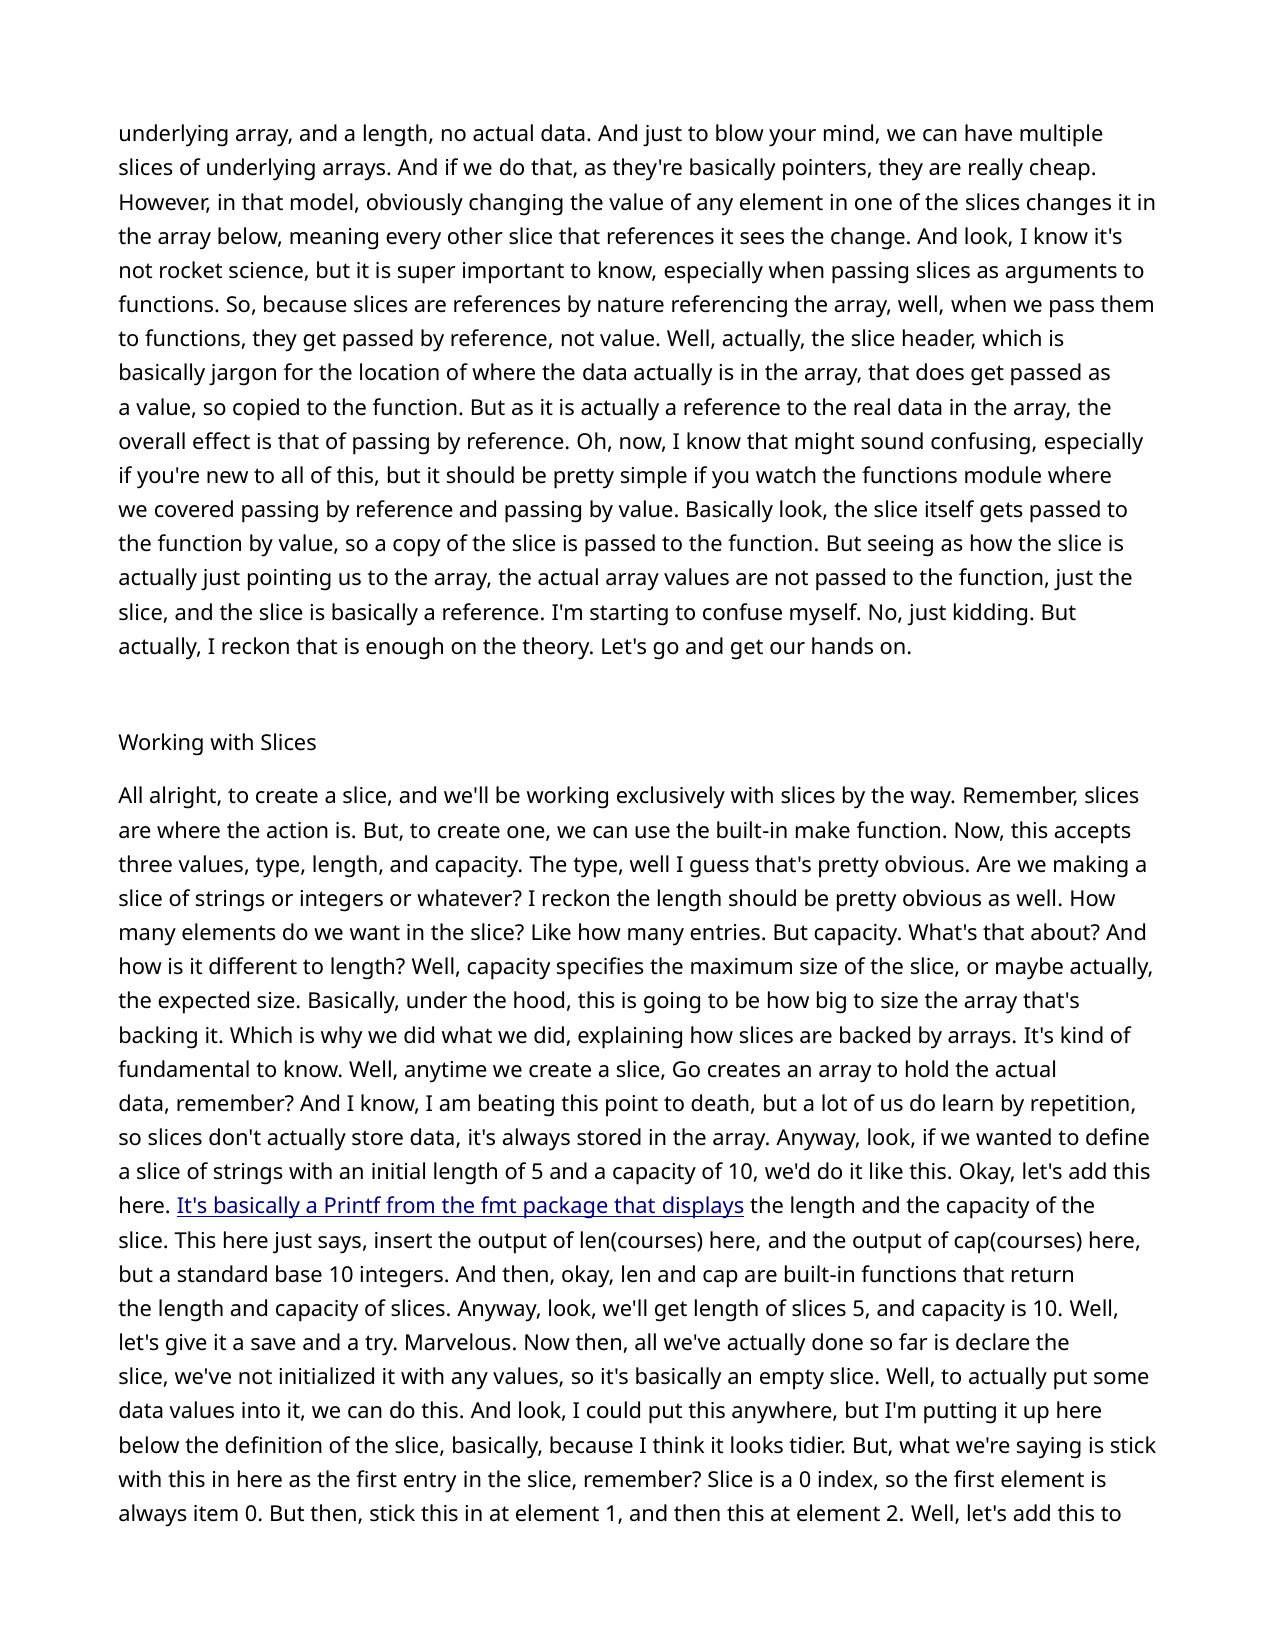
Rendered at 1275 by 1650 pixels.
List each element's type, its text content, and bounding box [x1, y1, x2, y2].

text All alright, to create a slice, and we'll be working exclusively with slices by the way. Remember, slices are where the action is. But, to create one, we can use the built‑in make function. Now, this accepts three values, type, length, and capacity. The type, well I guess that's pretty obvious. Are we making a slice of strings or integers or whatever? I reckon the length should be pretty obvious as well. How many elements do we want in the slice? Like how many entries. But capacity. What's that about? And how is it different to length? Well, capacity specifies the maximum size of the slice, or maybe actually, the expected size. Basically, under the hood, this is going to be how big to size the array that's backing it. Which is why we did what we did, explaining how slices are backed by arrays. It's kind of fundamental to know. Well, anytime we create a slice, Go creates an array to hold the actual data, remember? And I know, I am beating this point to death, but a lot of us do learn by repetition, so slices don't actually store data, it's always stored in the array. Anyway, look, if we wanted to define a slice of strings with an initial length of 5 and a capacity of 10, we'd do it like this. Okay, let's add this here. It's basically a Printf from the fmt package that displays the length and the capacity of the slice. This here just says, insert the output of len(courses) here, and the output of cap(courses) here, but a standard base 10 integers. And then, okay, len and cap are built‑in functions that return the length and capacity of slices. Anyway, look, we'll get length of slices 5, and capacity is 10. Well, let's give it a save and a try. Marvelous. Now then, all we've actually done so far is declare the slice, we've not initialized it with any values, so it's basically an empty slice. Well, to actually put some data values into it, we can do this. And look, I could put this anywhere, but I'm putting it up here below the definition of the slice, basically, because I think it looks tidier. But, what we're saying is stick with this in here as the first entry in the slice, remember? Slice is a 0 index, so the first element is always item 0. But then, stick this in at element 1, and then this at element 2. Well, let's add this to [118, 781, 1157, 1528]
text underlying array, and a length, no actual data. And just to blow your mind, we can have multiple slices of underlying arrays. And if we do that, as they're basically pointers, they are really cheap. However, in that model, obviously changing the value of any element in one of the slices changes it in the array below, meaning every other slice that references it sees the change. And look, I know it's not rocket science, but it is super important to know, especially when passing slices as arguments to functions. So, because slices are references by nature referencing the array, well, when we pass them to functions, they get passed by reference, not value. Well, actually, the slice header, which is basically jargon for the location of where the data actually is in the array, that does get passed as a value, so copied to the function. But as it is actually a reference to the real data in the array, the overall effect is that of passing by reference. Oh, now, I know that might sound confusing, especially if you're new to all of this, but it should be pretty simple if you watch the functions module where we covered passing by reference and passing by value. Basically look, the slice itself gets passed to the function by value, so a copy of the slice is passed to the function. But seeing as how the slice is actually just pointing us to the array, the actual array values are not passed to the function, just the slice, and the slice is basically a reference. I'm starting to confuse myself. No, just kidding. But actually, I reckon that is enough on the theory. Let's go and get our hands on. [118, 118, 1157, 660]
subtitle Working with Slices [118, 727, 1157, 757]
